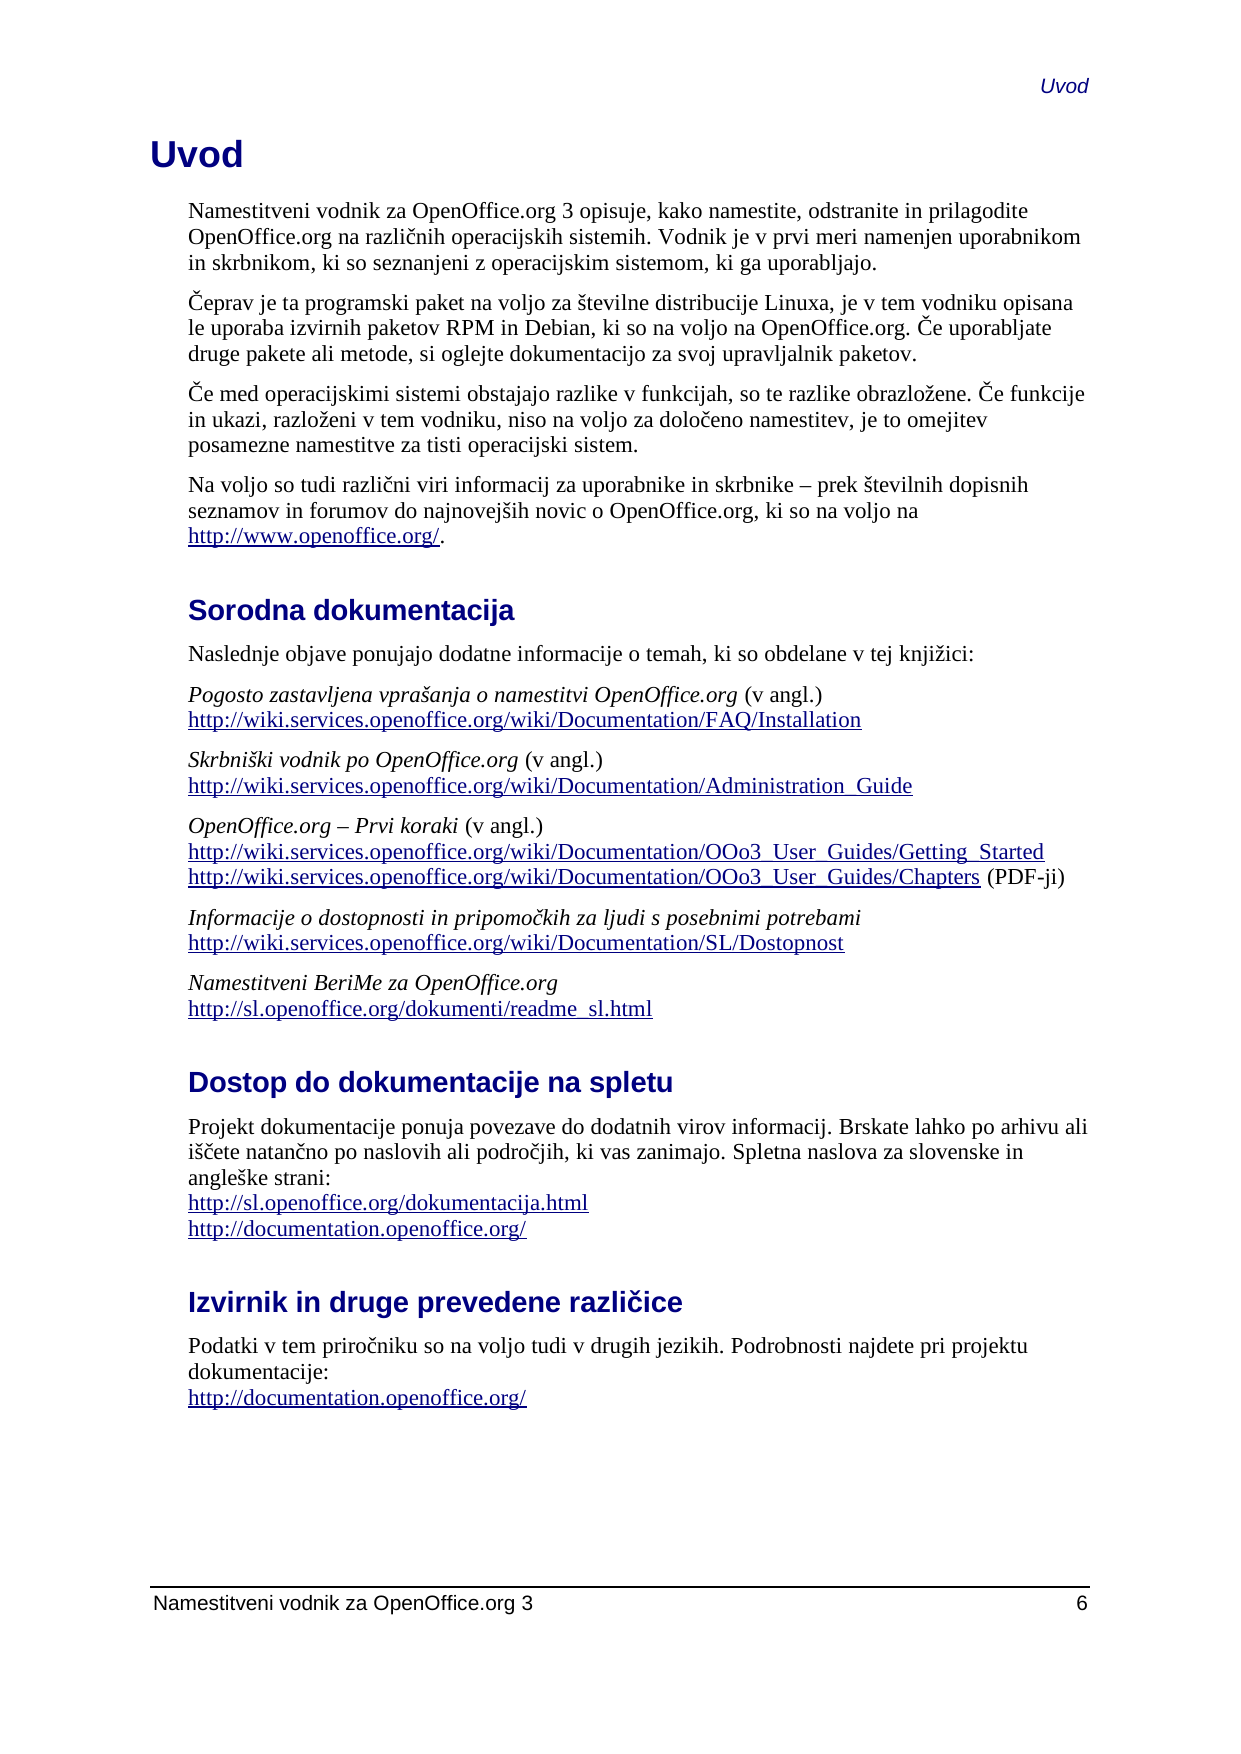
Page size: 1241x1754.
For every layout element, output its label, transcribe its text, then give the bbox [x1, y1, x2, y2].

text Namestitveni vodnik za OpenOffice.org 3 opisuje, kako namestite, odstranite in prilagodite OpenOffice.org na različnih operacijskih sistemih. Vodnik je v prvi meri namenjen uporabnikom in skrbnikom, ki so seznanjeni z operacijskim sistemom, ki ga uporabljajo. [188, 198, 1090, 275]
text Namestitveni BeriMe za OpenOffice.org http://sl.openoffice.org/dokumenti/readme_sl.html [188, 970, 1090, 1021]
text Naslednje objave ponujajo dodatne informacije o temah, ki so obdelane v tej knjižici: [188, 641, 1090, 667]
text Projekt dokumentacije ponuja povezave do dodatnih virov informacij. Brskate lahko po arhivu ali iščete natančno po naslovih ali področjih, ki vas zanimajo. Spletna naslova za slovenske in angleške strani: http://sl.openoffice.org/dokumentacija.html http://documentation.openoffice.org/ [188, 1113, 1090, 1241]
text Podatki v tem priročniku so na voljo tudi v drugih jezikih. Podrobnosti najdete pri projektu dokumentacije: http://documentation.openoffice.org/ [188, 1333, 1090, 1410]
text Čeprav je ta programski paket na voljo za številne distribucije Linuxa, je v tem vodniku opisana le uporaba izvirnih paketov RPM in Debian, ki so na voljo na OpenOffice.org. Če uporabljate druge pakete ali metode, si oglejte dokumentacijo za svoj upravljalnik paketov. [188, 290, 1090, 366]
text Na voljo so tudi različni viri informacij za uporabnike in skrbnike – prek številnih dopisnih seznamov in forumov do najnovejših novic o OpenOffice.org, ki so na voljo na http://www.openoffice.org/. [188, 472, 1090, 549]
text Informacije o dostopnosti in pripomočkih za ljudi s posebnimi potrebami http://wiki.services.openoffice.org/wiki/Documentation/SL/Dostopnost [188, 904, 1090, 956]
subtitle Sorodna dokumentacija [188, 594, 1090, 626]
text Pogosto zastavljena vprašanja o namestitvi OpenOffice.org (v angl.) http://wiki.services.openoffice.org/wiki/Documentation/FAQ/Installation [188, 681, 1090, 732]
text Skrbniški vodnik po OpenOffice.org (v angl.) http://wiki.services.openoffice.org/wiki/Documentation/Administration_Guide [188, 747, 1090, 798]
text Če med operacijskimi sistemi obstajajo razlike v funkcijah, so te razlike obrazložene. Če funkcije in ukazi, razloženi v tem vodniku, niso na voljo za določeno namestitev, je to omejitev posamezne namestitve za tisti operacijski sistem. [188, 381, 1090, 458]
subtitle Dostop do dokumentacije na spletu [188, 1066, 1090, 1099]
subtitle Izvirnik in druge prevedene različice [188, 1286, 1090, 1318]
text OpenOffice.org – Prvi koraki (v angl.) http://wiki.services.openoffice.org/wiki/Documentation/OOo3_User_Guides/Getting_Started http://wiki.services.openoffice.org/wiki/Documentation/OOo3_User_Guides/Chapters (PDF-ji) [188, 813, 1090, 890]
subtitle Uvod [150, 134, 1090, 176]
